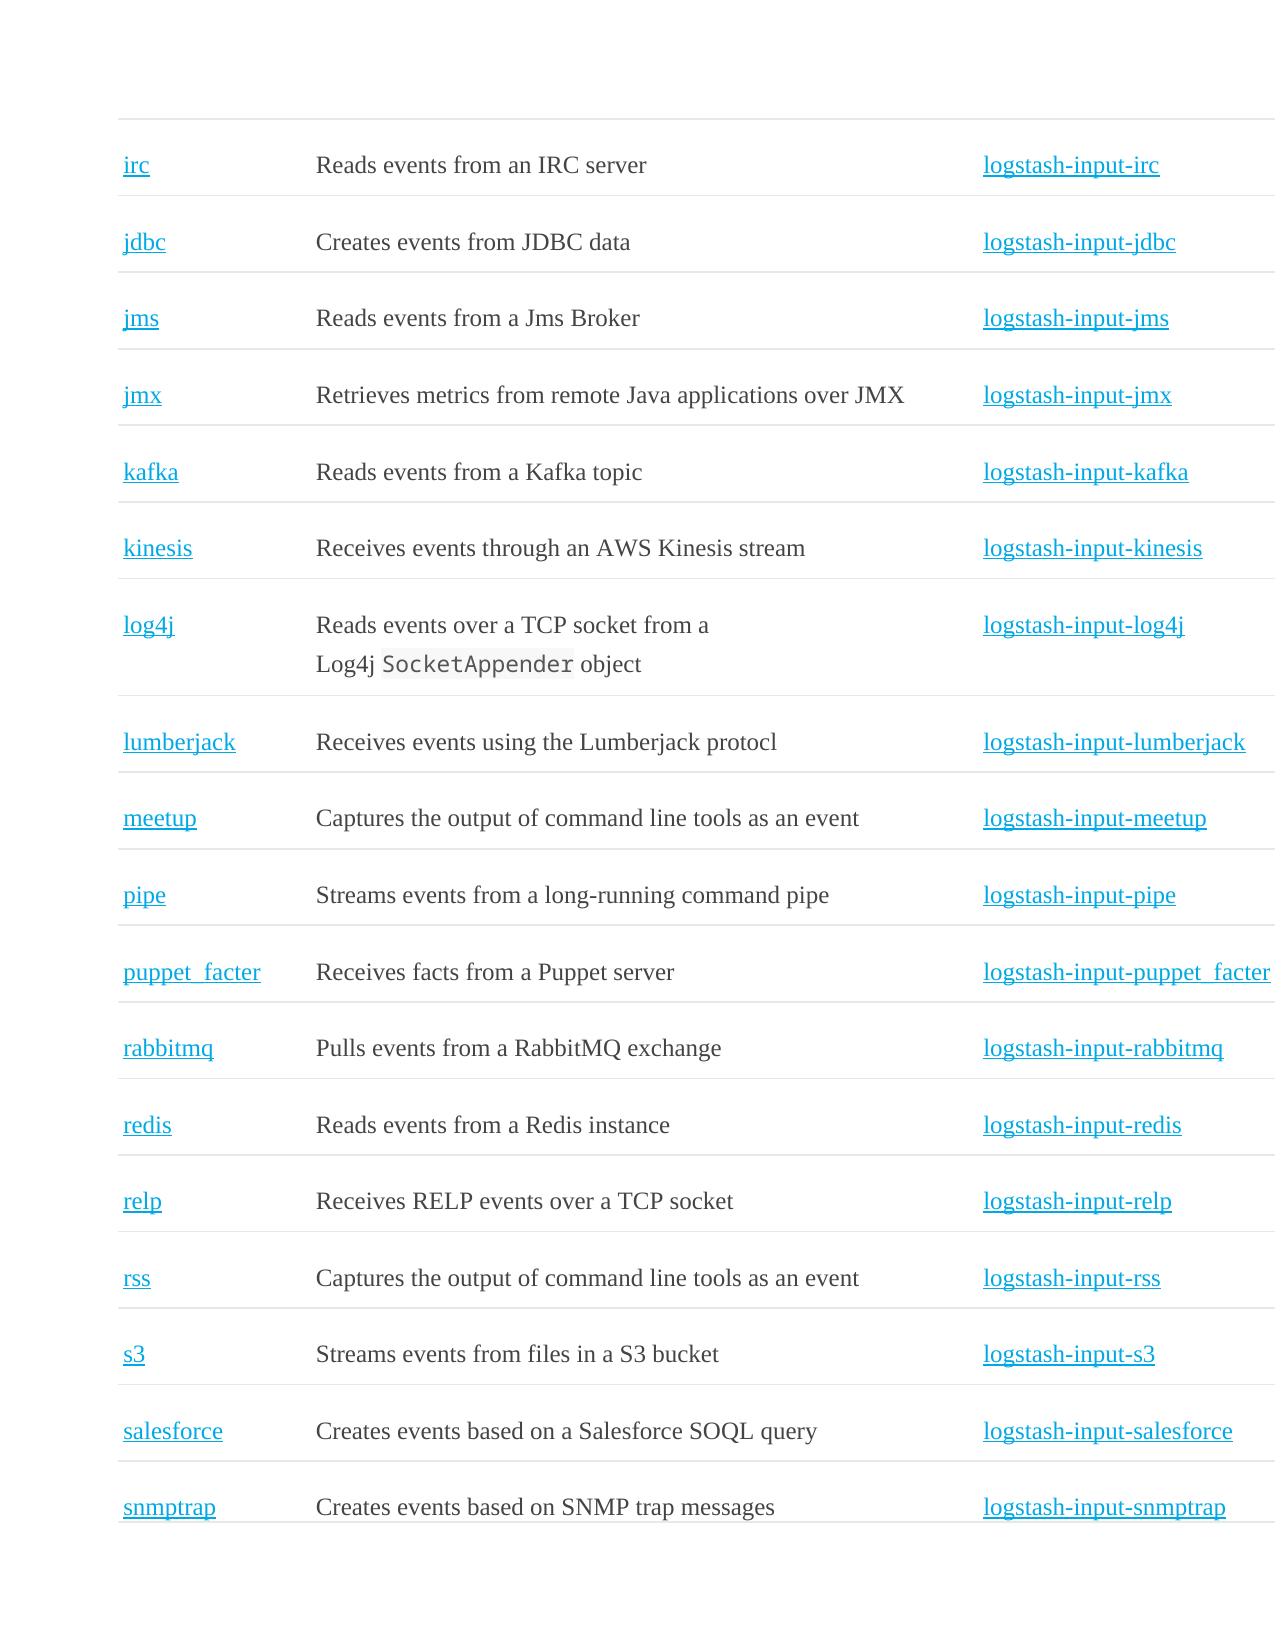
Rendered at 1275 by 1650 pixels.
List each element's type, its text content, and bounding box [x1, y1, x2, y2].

table_cell logstash-input-salesforce [978, 1385, 1275, 1460]
table_cell logstash-input-jms [978, 273, 1275, 348]
table_cell puppet_facter [118, 926, 311, 1001]
table_cell relp [118, 1156, 311, 1231]
table_cell Captures the output of command line tools as an event [311, 1232, 978, 1307]
table_cell kafka [118, 426, 311, 501]
table_cell logstash-input-snmptrap [978, 1462, 1275, 1521]
table_cell log4j [118, 579, 311, 695]
table_cell Retrieves metrics from remote Java applications over JMX [311, 350, 978, 424]
table_cell Receives facts from a Puppet server [311, 926, 978, 1001]
table_cell Creates events based on SNMP trap messages [311, 1462, 978, 1521]
table_cell Creates events from JDBC data [311, 196, 978, 271]
table_cell irc [118, 120, 311, 195]
table_cell logstash-input-s3 [978, 1309, 1275, 1384]
table_cell jdbc [118, 196, 311, 271]
table_cell Streams events from files in a S3 bucket [311, 1309, 978, 1384]
table_cell Pulls events from a RabbitMQ exchange [311, 1003, 978, 1077]
table_cell logstash-input-jdbc [978, 196, 1275, 271]
table_cell rss [118, 1232, 311, 1307]
table_cell Receives events through an AWS Kinesis stream [311, 503, 978, 577]
table_cell redis [118, 1079, 311, 1154]
table_cell logstash-input-lumberjack [978, 696, 1275, 771]
table_cell logstash-input-redis [978, 1079, 1275, 1154]
table_cell Reads events from a Redis instance [311, 1079, 978, 1154]
table_cell logstash-input-kinesis [978, 503, 1275, 577]
table_cell logstash-input-meetup [978, 773, 1275, 848]
table_cell logstash-input-log4j [978, 579, 1275, 695]
table_cell Reads events from an IRC server [311, 120, 978, 195]
table_cell rabbitmq [118, 1003, 311, 1077]
table_cell kinesis [118, 503, 311, 577]
table_cell logstash-input-rss [978, 1232, 1275, 1307]
table_cell jms [118, 273, 311, 348]
table_cell Receives RELP events over a TCP socket [311, 1156, 978, 1231]
table_cell meetup [118, 773, 311, 848]
table_cell Receives events using the Lumberjack protocl [311, 696, 978, 771]
table_cell Streams events from a long-running command pipe [311, 850, 978, 924]
table_cell Reads events from a Jms Broker [311, 273, 978, 348]
table_cell Captures the output of command line tools as an event [311, 773, 978, 848]
table_cell salesforce [118, 1385, 311, 1460]
table_cell logstash-input-jmx [978, 350, 1275, 424]
table_cell Reads events from a Kafka topic [311, 426, 978, 501]
table_cell logstash-input-pipe [978, 850, 1275, 924]
table_cell Creates events based on a Salesforce SOQL query [311, 1385, 978, 1460]
table_cell Reads events over a TCP socket from a Log4j SocketAppender object [311, 579, 978, 695]
table_cell jmx [118, 350, 311, 424]
table_cell lumberjack [118, 696, 311, 771]
table_cell logstash-input-rabbitmq [978, 1003, 1275, 1077]
table_cell pipe [118, 850, 311, 924]
table_cell logstash-input-puppet_facter [978, 926, 1275, 1001]
table_cell logstash-input-irc [978, 120, 1275, 195]
table_cell logstash-input-kafka [978, 426, 1275, 501]
table_cell logstash-input-relp [978, 1156, 1275, 1231]
table_cell s3 [118, 1309, 311, 1384]
table_cell snmptrap [118, 1462, 311, 1521]
